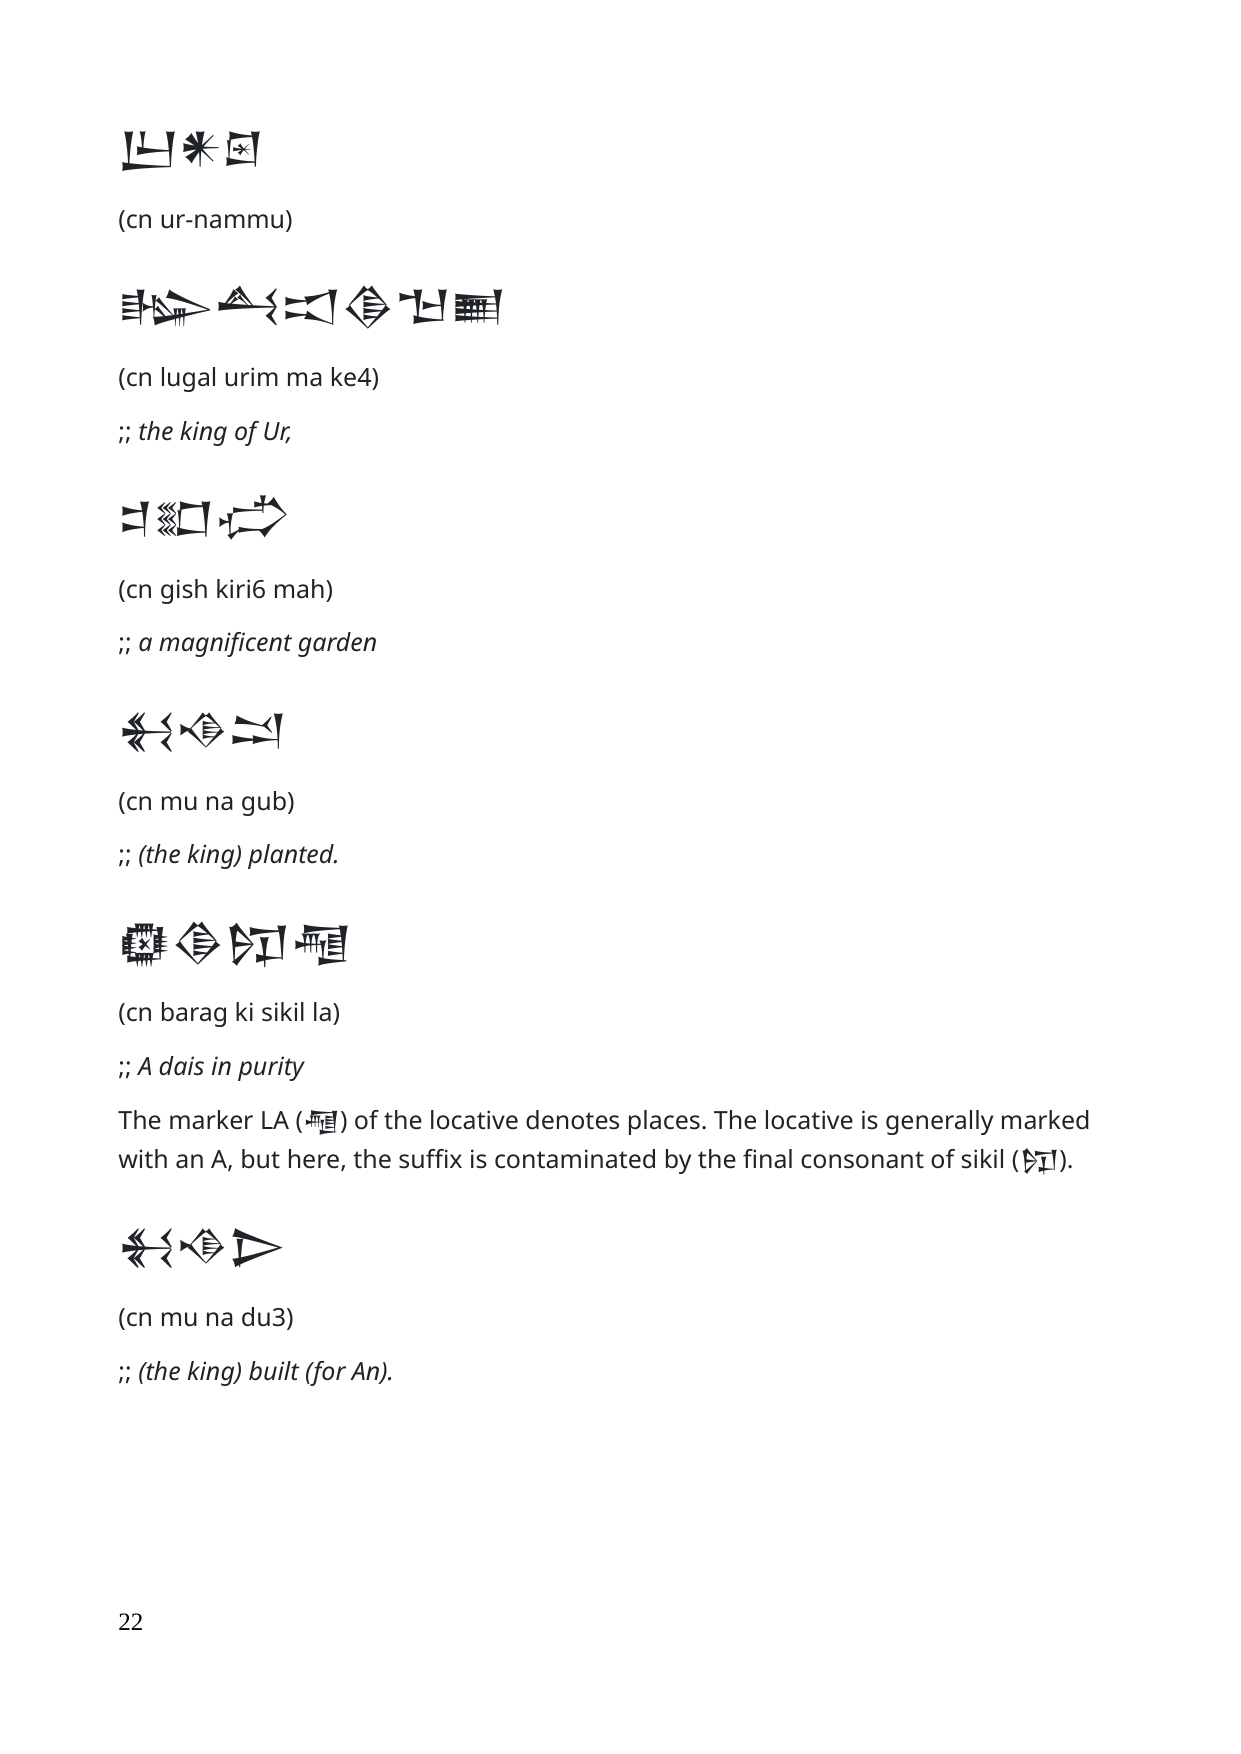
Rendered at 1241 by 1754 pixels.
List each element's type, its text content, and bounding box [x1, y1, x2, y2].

text (cn mu na du3) [118, 1299, 1122, 1334]
subtitle 𒈬𒈾𒆕 [118, 1216, 1122, 1273]
text ;; a magnificent garden [118, 625, 1122, 659]
text ;; (the king) built (for An). [118, 1353, 1122, 1387]
subtitle 𒄑𒊬𒈤 [118, 488, 1122, 545]
subtitle 𒌨𒀭𒇉 [118, 118, 1122, 175]
text (cn lugal urim ma ke4) [118, 359, 1122, 394]
text ;; the king of Ur, [118, 413, 1122, 447]
text (cn gish kiri6 mah) [118, 571, 1122, 605]
subtitle 𒈗𒋀𒀊𒆠𒈠𒆤 [118, 276, 1122, 333]
text The marker LA (𒆷) of the locative denotes places. The locative is generally marked with an A, but here, the suffix is contaminated by the final consonant of sikil (𒂖). [118, 1102, 1122, 1176]
subtitle 𒁈𒆠𒂖𒆷 [118, 911, 1122, 968]
subtitle 𒈬𒈾𒁺 [118, 700, 1122, 756]
text (cn barag ki sikil la) [118, 995, 1122, 1029]
text ;; (the king) planted. [118, 837, 1122, 871]
text (cn ur-nammu) [118, 202, 1122, 236]
text ;; A dais in purity [118, 1049, 1122, 1083]
text (cn mu na gub) [118, 783, 1122, 817]
